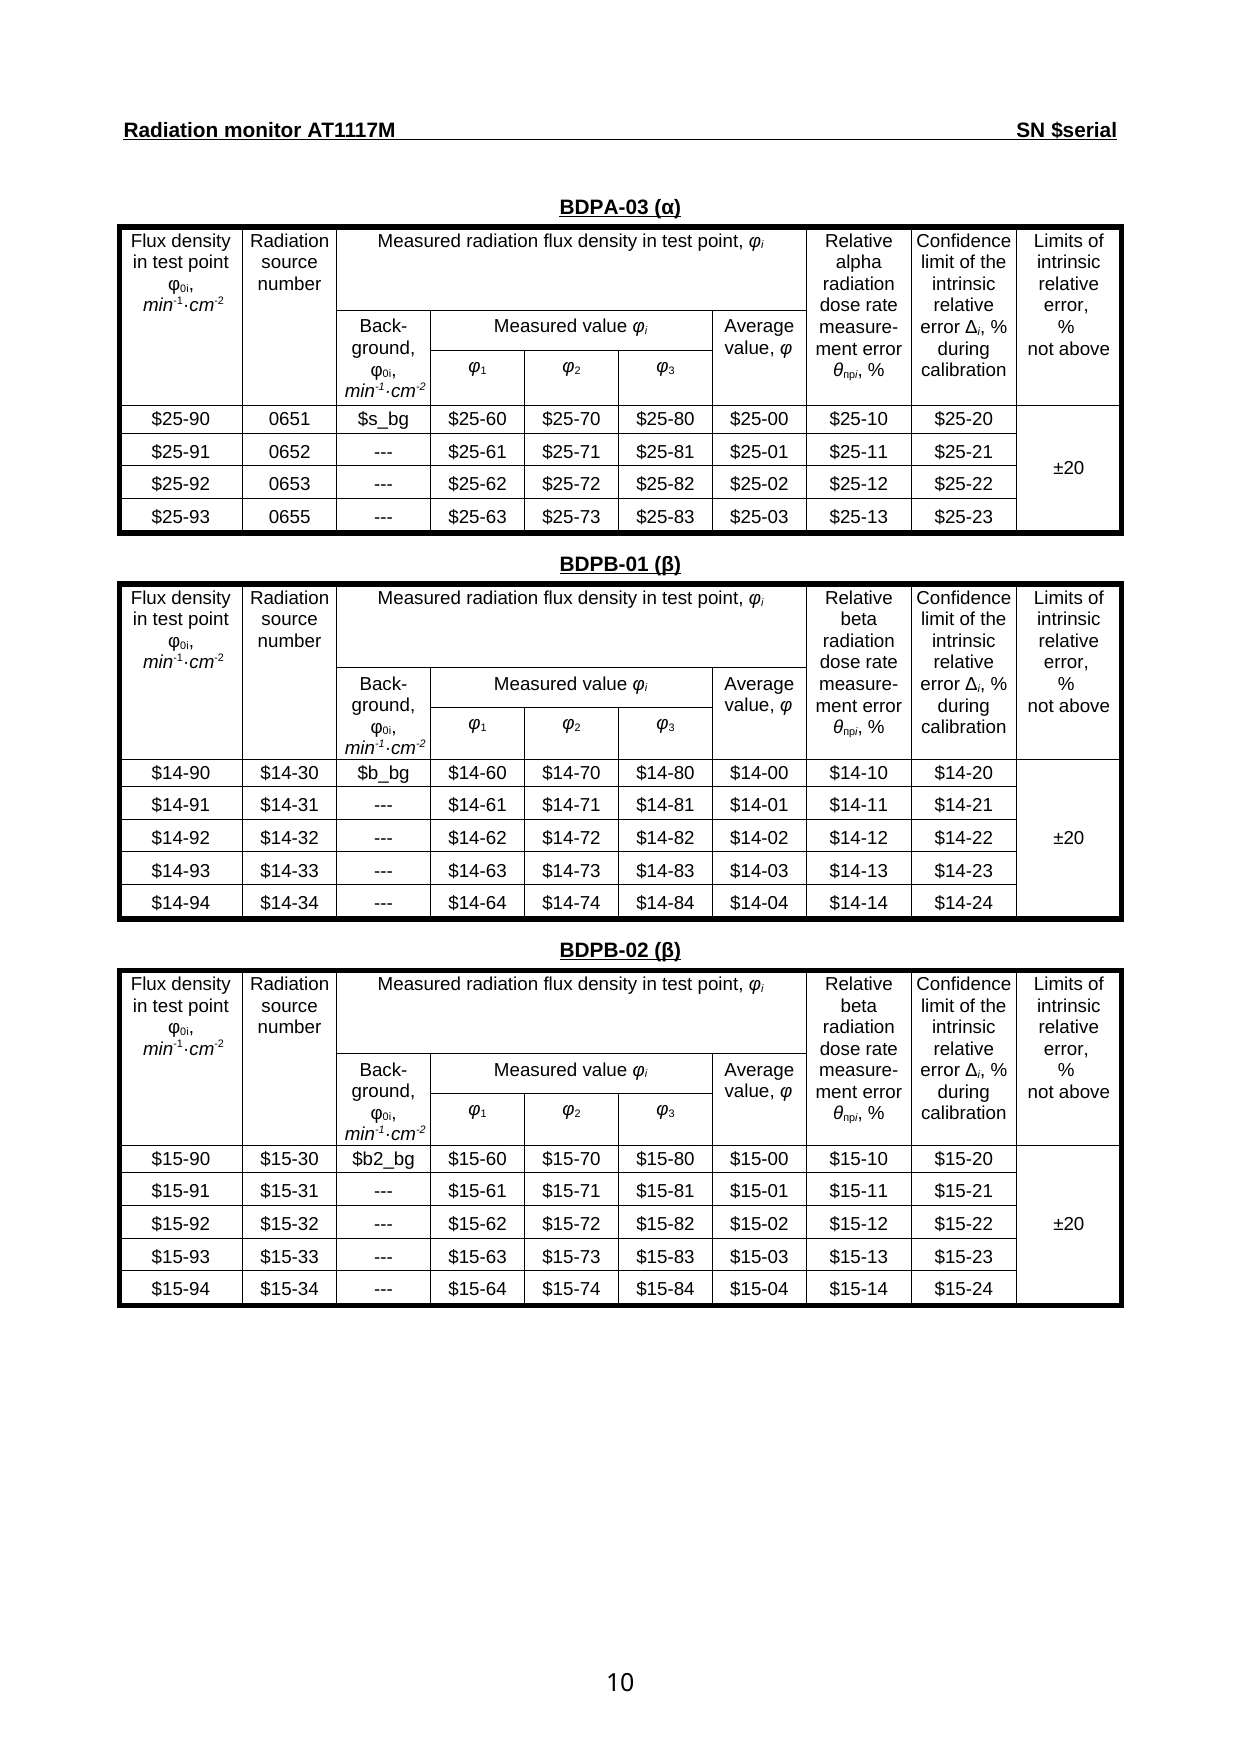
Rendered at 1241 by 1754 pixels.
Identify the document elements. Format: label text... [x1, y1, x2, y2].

table_cell $14-70 [525, 760, 618, 786]
table_cell $15-70 [525, 1146, 618, 1172]
table_cell ±20 [1017, 760, 1119, 916]
table_cell Radiation source number [243, 973, 336, 1145]
table_cell Relative beta radiation dose rate measure-ment error θпрi, % [807, 587, 911, 758]
table_header BDPA-03 (α) [119, 179, 1121, 224]
table_cell $15-90 [122, 1146, 242, 1172]
table_cell $15-10 [807, 1146, 911, 1172]
table_cell $15-72 [525, 1206, 618, 1237]
table_cell $14-84 [619, 885, 712, 916]
table_cell $15-82 [619, 1206, 712, 1237]
table_cell Limits of intrinsic relative error, % not above [1017, 230, 1119, 405]
table_cell Relative beta radiation dose rate measure-ment error θпрi, % [807, 973, 911, 1145]
table_cell $25-83 [619, 499, 712, 530]
table_cell $25-23 [912, 499, 1016, 530]
table_cell $25-12 [807, 466, 911, 498]
table_cell $15-30 [243, 1146, 336, 1172]
table_cell $25-02 [713, 466, 806, 498]
table_cell $25-93 [122, 499, 242, 530]
table_cell Back-ground, φ0i, min-1·cm-2 [337, 1054, 430, 1145]
table_cell $15-80 [619, 1146, 712, 1172]
table_cell $25-11 [807, 434, 911, 465]
table_cell --- [337, 1173, 430, 1205]
table_cell Flux density in test point φ0i, min-1·cm-2 [122, 587, 242, 758]
table_cell Back-ground, φ0i, min-1·cm-2 [337, 668, 430, 758]
table_cell φ2 [525, 351, 618, 405]
table_cell $15-74 [525, 1271, 618, 1303]
table_cell $14-92 [122, 820, 242, 851]
table_cell Flux density in test point φ0i, min-1·cm-2 [122, 973, 242, 1145]
table_cell $14-22 [912, 820, 1016, 851]
table_cell 0651 [243, 406, 336, 432]
table_cell $25-73 [525, 499, 618, 530]
table_cell $b2_bg [337, 1146, 430, 1172]
table_cell $15-20 [912, 1146, 1016, 1172]
table_cell $14-23 [912, 852, 1016, 884]
table_cell $25-22 [912, 466, 1016, 498]
table_cell $25-21 [912, 434, 1016, 465]
table_cell Measured value φi [431, 311, 712, 349]
table_cell $15-83 [619, 1239, 712, 1270]
table_cell $15-22 [912, 1206, 1016, 1237]
table_cell $15-84 [619, 1271, 712, 1303]
table_cell $15-60 [431, 1146, 524, 1172]
table_cell 0655 [243, 499, 336, 530]
table_cell $25-72 [525, 466, 618, 498]
table_cell Radiation source number [243, 587, 336, 758]
table_header BDPB-02 (β) [119, 922, 1121, 968]
table_cell --- [337, 1206, 430, 1237]
table_cell $14-60 [431, 760, 524, 786]
table_cell $15-11 [807, 1173, 911, 1205]
table_cell $14-30 [243, 760, 336, 786]
table_cell $14-73 [525, 852, 618, 884]
table_cell $15-12 [807, 1206, 911, 1237]
table_cell Confidence limit of the intrinsic relative error Δi, % during calibration [912, 230, 1016, 405]
table_cell φ1 [431, 708, 524, 758]
table_cell $14-20 [912, 760, 1016, 786]
table_cell $15-64 [431, 1271, 524, 1303]
table_cell Measured value φi [431, 1054, 712, 1093]
table_cell $14-61 [431, 787, 524, 819]
table_cell $14-34 [243, 885, 336, 916]
table_cell $15-04 [713, 1271, 806, 1303]
table_cell $14-74 [525, 885, 618, 916]
table_cell φ2 [525, 1094, 618, 1145]
table_cell Average value, φ [713, 1054, 806, 1145]
table_cell $14-90 [122, 760, 242, 786]
table_cell $25-92 [122, 466, 242, 498]
table_cell $25-03 [713, 499, 806, 530]
table_cell --- [337, 1271, 430, 1303]
table_cell $14-63 [431, 852, 524, 884]
table_cell $14-83 [619, 852, 712, 884]
table_cell $25-62 [431, 466, 524, 498]
table_cell $15-00 [713, 1146, 806, 1172]
table_cell $15-03 [713, 1239, 806, 1270]
table_cell $15-73 [525, 1239, 618, 1270]
table_cell $15-62 [431, 1206, 524, 1237]
table_cell $25-71 [525, 434, 618, 465]
table_cell $15-24 [912, 1271, 1016, 1303]
table_cell Measured radiation flux density in test point, φi [337, 230, 806, 310]
table_cell $15-61 [431, 1173, 524, 1205]
table_cell $15-14 [807, 1271, 911, 1303]
table_cell $14-21 [912, 787, 1016, 819]
table_cell $14-93 [122, 852, 242, 884]
table_cell $14-00 [713, 760, 806, 786]
table_cell $15-23 [912, 1239, 1016, 1270]
table_cell $14-81 [619, 787, 712, 819]
table_cell $14-32 [243, 820, 336, 851]
table_cell $15-31 [243, 1173, 336, 1205]
table_cell Measured radiation flux density in test point, φi [337, 973, 806, 1053]
table_cell --- [337, 820, 430, 851]
table_cell $15-91 [122, 1173, 242, 1205]
table_cell $14-71 [525, 787, 618, 819]
table_cell $14-91 [122, 787, 242, 819]
table_cell φ1 [431, 1094, 524, 1145]
table_cell $14-82 [619, 820, 712, 851]
table_cell Measured radiation flux density in test point, φi [337, 587, 806, 667]
table_cell $14-13 [807, 852, 911, 884]
table_cell $25-70 [525, 406, 618, 432]
table_cell Back-ground, φ0i, min-1·cm-2 [337, 311, 430, 405]
table_cell $14-03 [713, 852, 806, 884]
table_cell $15-02 [713, 1206, 806, 1237]
table_cell $25-82 [619, 466, 712, 498]
table_cell $15-32 [243, 1206, 336, 1237]
table_cell $15-63 [431, 1239, 524, 1270]
table_cell Measured value φi [431, 668, 712, 707]
table_cell --- [337, 466, 430, 498]
table_cell $25-60 [431, 406, 524, 432]
table_cell $15-34 [243, 1271, 336, 1303]
table_cell Average value, φ [713, 668, 806, 758]
table_cell Limits of intrinsic relative error, % not above [1017, 973, 1119, 1145]
table_cell Limits of intrinsic relative error, % not above [1017, 587, 1119, 758]
table_cell $15-94 [122, 1271, 242, 1303]
table_cell $14-62 [431, 820, 524, 851]
table_cell --- [337, 885, 430, 916]
table_cell --- [337, 852, 430, 884]
table_cell 0653 [243, 466, 336, 498]
table_cell Confidence limit of the intrinsic relative error Δi, % during calibration [912, 973, 1016, 1145]
table_cell --- [337, 1239, 430, 1270]
table_cell $14-04 [713, 885, 806, 916]
table_cell $14-14 [807, 885, 911, 916]
table_cell --- [337, 434, 430, 465]
table_cell $14-72 [525, 820, 618, 851]
table_cell $25-13 [807, 499, 911, 530]
table_cell φ2 [525, 708, 618, 758]
table_cell Relative alpha radiation dose rate measure-ment error θпрi, % [807, 230, 911, 405]
table_cell $14-11 [807, 787, 911, 819]
table_cell $15-33 [243, 1239, 336, 1270]
table_cell $s_bg [337, 406, 430, 432]
table_cell $25-00 [713, 406, 806, 432]
table_cell $25-10 [807, 406, 911, 432]
table_cell --- [337, 787, 430, 819]
table_cell φ3 [619, 351, 712, 405]
table_cell $15-93 [122, 1239, 242, 1270]
table_header BDPB-01 (β) [119, 536, 1121, 581]
table_cell $15-13 [807, 1239, 911, 1270]
table_cell --- [337, 499, 430, 530]
table_cell $15-81 [619, 1173, 712, 1205]
table_cell $14-33 [243, 852, 336, 884]
table_cell $14-02 [713, 820, 806, 851]
table_cell $14-12 [807, 820, 911, 851]
table_cell $14-64 [431, 885, 524, 916]
table_cell $14-94 [122, 885, 242, 916]
table_cell $14-31 [243, 787, 336, 819]
table_cell φ1 [431, 351, 524, 405]
table_cell $25-01 [713, 434, 806, 465]
table_cell $b_bg [337, 760, 430, 786]
table_cell $25-80 [619, 406, 712, 432]
table_cell $25-81 [619, 434, 712, 465]
table_cell $25-20 [912, 406, 1016, 432]
table_cell 0652 [243, 434, 336, 465]
table_cell Flux density in test point φ0i, min-1·cm-2 [122, 230, 242, 405]
table_cell $15-01 [713, 1173, 806, 1205]
table_cell Radiation source number [243, 230, 336, 405]
table_cell Average value, φ [713, 311, 806, 405]
table_cell $15-71 [525, 1173, 618, 1205]
table_cell φ3 [619, 708, 712, 758]
table_cell $25-63 [431, 499, 524, 530]
table_cell $14-01 [713, 787, 806, 819]
table_cell φ3 [619, 1094, 712, 1145]
table_cell ±20 [1017, 1146, 1119, 1303]
table_cell $14-10 [807, 760, 911, 786]
table_cell $15-92 [122, 1206, 242, 1237]
table_cell Confidence limit of the intrinsic relative error Δi, % during calibration [912, 587, 1016, 758]
table_cell $14-24 [912, 885, 1016, 916]
table_cell $25-91 [122, 434, 242, 465]
table_cell ±20 [1017, 406, 1119, 530]
table_cell $15-21 [912, 1173, 1016, 1205]
table_cell $25-61 [431, 434, 524, 465]
table_cell $14-80 [619, 760, 712, 786]
table_cell $25-90 [122, 406, 242, 432]
